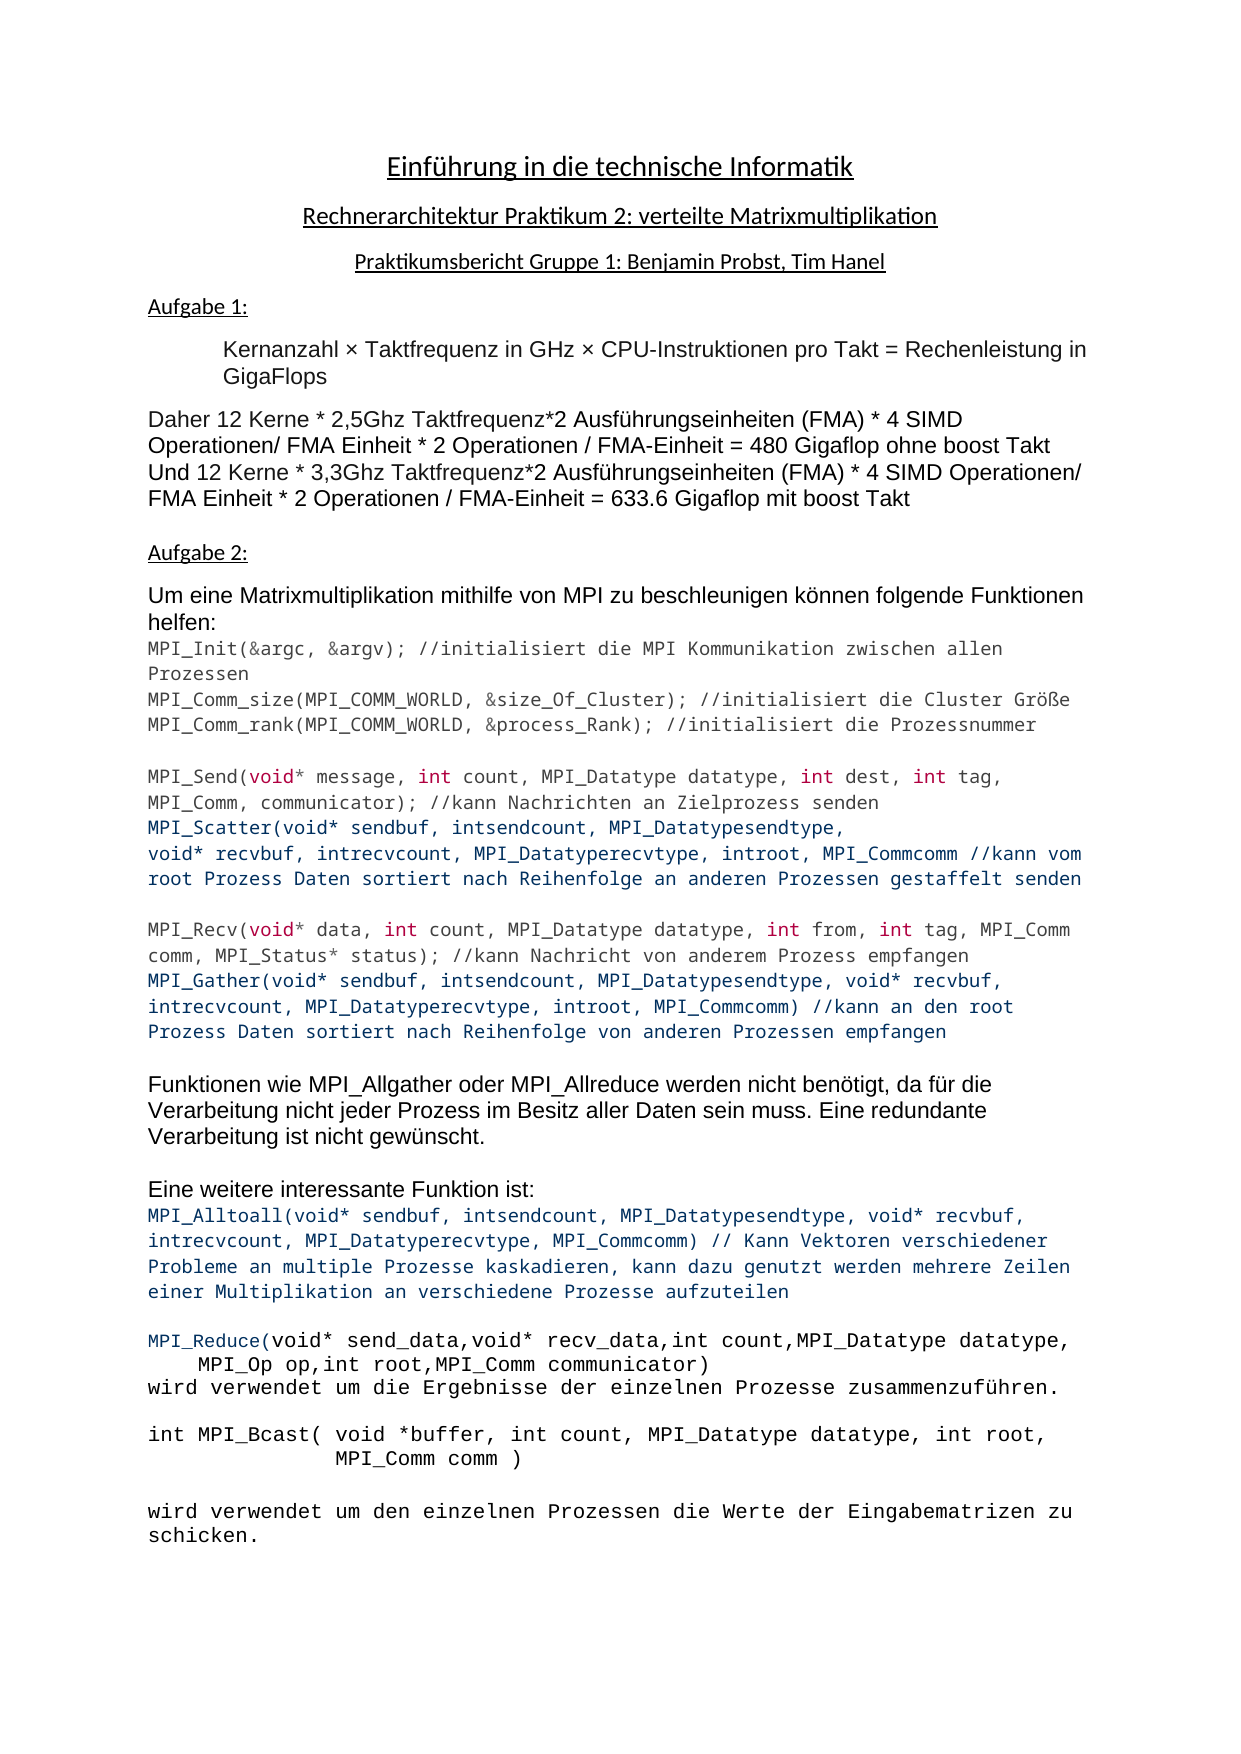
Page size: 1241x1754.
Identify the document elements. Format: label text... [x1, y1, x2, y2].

text MPI_Reduce(void* send_data,void* recv_data,int count,MPI_Datatype datatype, [148, 1330, 1093, 1353]
text MPI_Alltoall(void* sendbuf, intsendcount, MPI_Datatypesendtype, void* recvbuf, intrecvcount, MPI_Datatyperecvtype, MPI_Commcomm) // Kann Vektoren verschiedener Probleme an multiple Prozesse kaskadieren, kann dazu genutzt werden mehrere Zeilen einer Multiplikation an verschiedene Prozesse aufzuteilen [148, 1202, 1093, 1304]
text MPI_Init(&argc, &argv); //initialisiert die MPI Kommunikation zwischen allen Prozessen [148, 635, 1093, 686]
text Und 12 Kerne * 3,3Ghz Taktfrequenz*2 Ausführungseinheiten (FMA) * 4 SIMD Operationen/ FMA Einheit * 2 Operationen / FMA-Einheit = 633.6 Gigaflop mit boost Takt [148, 458, 1093, 511]
text Um eine Matrixmultiplikation mithilfe von MPI zu beschleunigen können folgende Funktionen helfen: [148, 582, 1093, 635]
text MPI_Comm_size(MPI_COMM_WORLD, &size_Of_Cluster); //initialisiert die Cluster Größe [148, 686, 1093, 712]
text Kernanzahl × Taktfrequenz in GHz × CPU-Instruktionen pro Takt = Rechenleistung in GigaFlops [223, 336, 1093, 389]
text wird verwendet um den einzelnen Prozessen die Werte der Eingabematrizen zu schicken. [148, 1501, 1093, 1548]
text Daher 12 Kerne * 2,5Ghz Taktfrequenz*2 Ausführungseinheiten (FMA) * 4 SIMD Operationen/ FMA Einheit * 2 Operationen / FMA-Einheit = 480 Gigaflop ohne boost Takt [148, 406, 1093, 458]
text wird verwendet um die Ergebnisse der einzelnen Prozesse zusammenzuführen. [148, 1377, 1093, 1401]
text Aufgabe 2: [148, 538, 1093, 566]
text Praktikumsbericht Gruppe 1: Benjamin Probst, Tim Hanel [148, 247, 1093, 275]
text MPI_Op op,int root,MPI_Comm communicator) [148, 1353, 1093, 1377]
text MPI_Send(void* message, int count, MPI_Datatype datatype, int dest, int tag, MPI_Comm, communicator); //kann Nachrichten an Zielprozess senden [148, 763, 1093, 814]
text MPI_Scatter(void* sendbuf, intsendcount, MPI_Datatypesendtype, [148, 814, 1093, 840]
text void* recvbuf, intrecvcount, MPI_Datatyperecvtype, introot, MPI_Commcomm //kann vom root Prozess Daten sortiert nach Reihenfolge an anderen Prozessen gestaffelt senden [148, 840, 1093, 891]
text MPI_Comm_rank(MPI_COMM_WORLD, &process_Rank); //initialisiert die Prozessnummer [148, 712, 1093, 737]
text int MPI_Bcast( void *buffer, int count, MPI_Datatype datatype, int root, [148, 1424, 1093, 1448]
text intrecvcount, MPI_Datatyperecvtype, introot, MPI_Commcomm) //kann an den root Prozess Daten sortiert nach Reihenfolge von anderen Prozessen empfangen [148, 993, 1093, 1044]
text MPI_Gather(void* sendbuf, intsendcount, MPI_Datatypesendtype, void* recvbuf, [148, 968, 1093, 993]
text Rechnerarchitektur Praktikum 2: verteilte Matrixmultiplikation [148, 200, 1093, 230]
text MPI_Comm comm ) [148, 1448, 1093, 1472]
text Funktionen wie MPI_Allgather oder MPI_Allreduce werden nicht benötigt, da für die Verarbeitung nicht jeder Prozess im Besitz aller Daten sein muss. Eine redundante Verarbeitung ist nicht gewünscht. [148, 1071, 1093, 1149]
text MPI_Recv(void* data, int count, MPI_Datatype datatype, int from, int tag, MPI_Comm comm, MPI_Status* status); //kann Nachricht von anderem Prozess empfangen [148, 917, 1093, 968]
text Aufgabe 1: [148, 292, 1093, 320]
text Eine weitere interessante Funktion ist: [148, 1176, 1093, 1202]
text Einführung in die technische Informatik [148, 148, 1093, 183]
